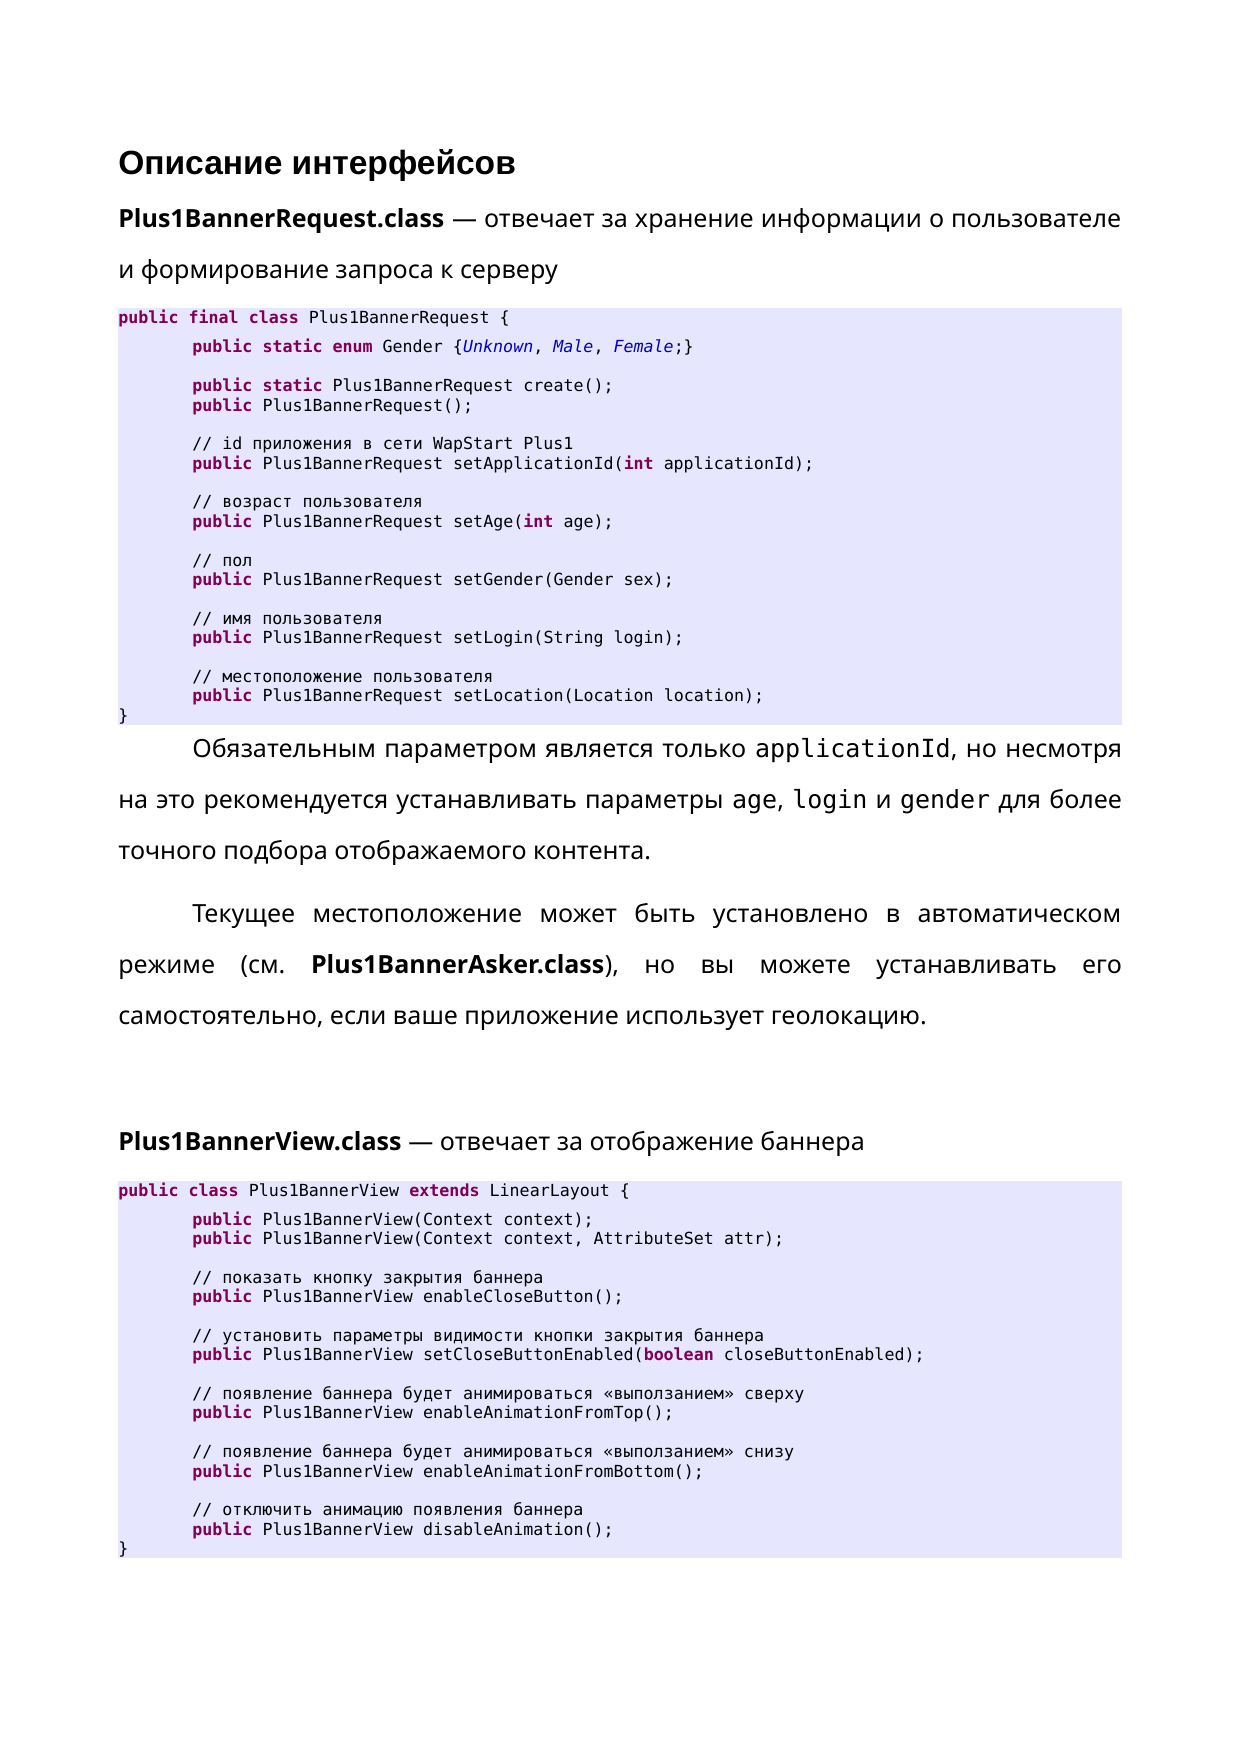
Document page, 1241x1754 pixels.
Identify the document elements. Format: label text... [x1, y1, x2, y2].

text public final class Plus1BannerRequest { [118, 308, 1122, 328]
text // возраст пользователя [118, 492, 1122, 512]
text public Plus1BannerRequest setApplicationId(int applicationId); [118, 453, 1122, 473]
text Plus1BannerView.class — отвечает за отображение баннера [118, 1124, 1122, 1158]
text // установить параметры видимости кнопки закрытия баннера [118, 1326, 1122, 1345]
text // показать кнопку закрытия баннера [118, 1268, 1122, 1287]
text public Plus1BannerRequest setGender(Gender sex); [118, 570, 1122, 589]
text public Plus1BannerView disableAnimation(); [118, 1520, 1122, 1539]
text public Plus1BannerView(Context context, AttributeSet attr); [118, 1229, 1122, 1248]
text // появление баннера будет анимироваться «выползанием» снизу [118, 1442, 1122, 1462]
text public static enum Gender {Unknown, Male, Female;} [118, 337, 1122, 357]
text public Plus1BannerView setCloseButtonEnabled(boolean closeButtonEnabled); [118, 1345, 1122, 1365]
text // пол [118, 550, 1122, 570]
text public Plus1BannerView(Context context); [118, 1210, 1122, 1229]
text } [118, 705, 1122, 725]
text public class Plus1BannerView extends LinearLayout { [118, 1181, 1122, 1200]
text // местоположение пользователя [118, 667, 1122, 686]
text Текущее местоположение может быть установлено в автоматическом режиме (см. Plus1BannerAsker.class), но вы можете устанавливать его самостоятельно, если ваше приложение использует геолокацию. [118, 896, 1122, 1032]
text public Plus1BannerRequest setLocation(Location location); [118, 686, 1122, 705]
text Обязательным параметром является только applicationId, но несмотря на это рекомендуется устанавливать параметры age, login и gender для более точного подбора отображаемого контента. [118, 731, 1122, 867]
text public Plus1BannerRequest setAge(int age); [118, 512, 1122, 531]
text Plus1BannerRequest.class — отвечает за хранение информации о пользователе и формирование запроса к серверу [118, 200, 1122, 285]
text public Plus1BannerView enableAnimationFromTop(); [118, 1403, 1122, 1423]
text public static Plus1BannerRequest create(); [118, 376, 1122, 395]
text // id приложения в сети WapStart Plus1 [118, 434, 1122, 453]
text public Plus1BannerView enableAnimationFromBottom(); [118, 1462, 1122, 1481]
text } [118, 1539, 1122, 1558]
text public Plus1BannerRequest(); [118, 395, 1122, 415]
subtitle Описание интерфейсов [118, 143, 1122, 182]
text // отключить анимацию появления баннера [118, 1500, 1122, 1520]
text // имя пользователя [118, 608, 1122, 628]
text public Plus1BannerRequest setLogin(String login); [118, 628, 1122, 647]
text // появление баннера будет анимироваться «выползанием» сверху [118, 1384, 1122, 1403]
text public Plus1BannerView enableCloseButton(); [118, 1287, 1122, 1307]
